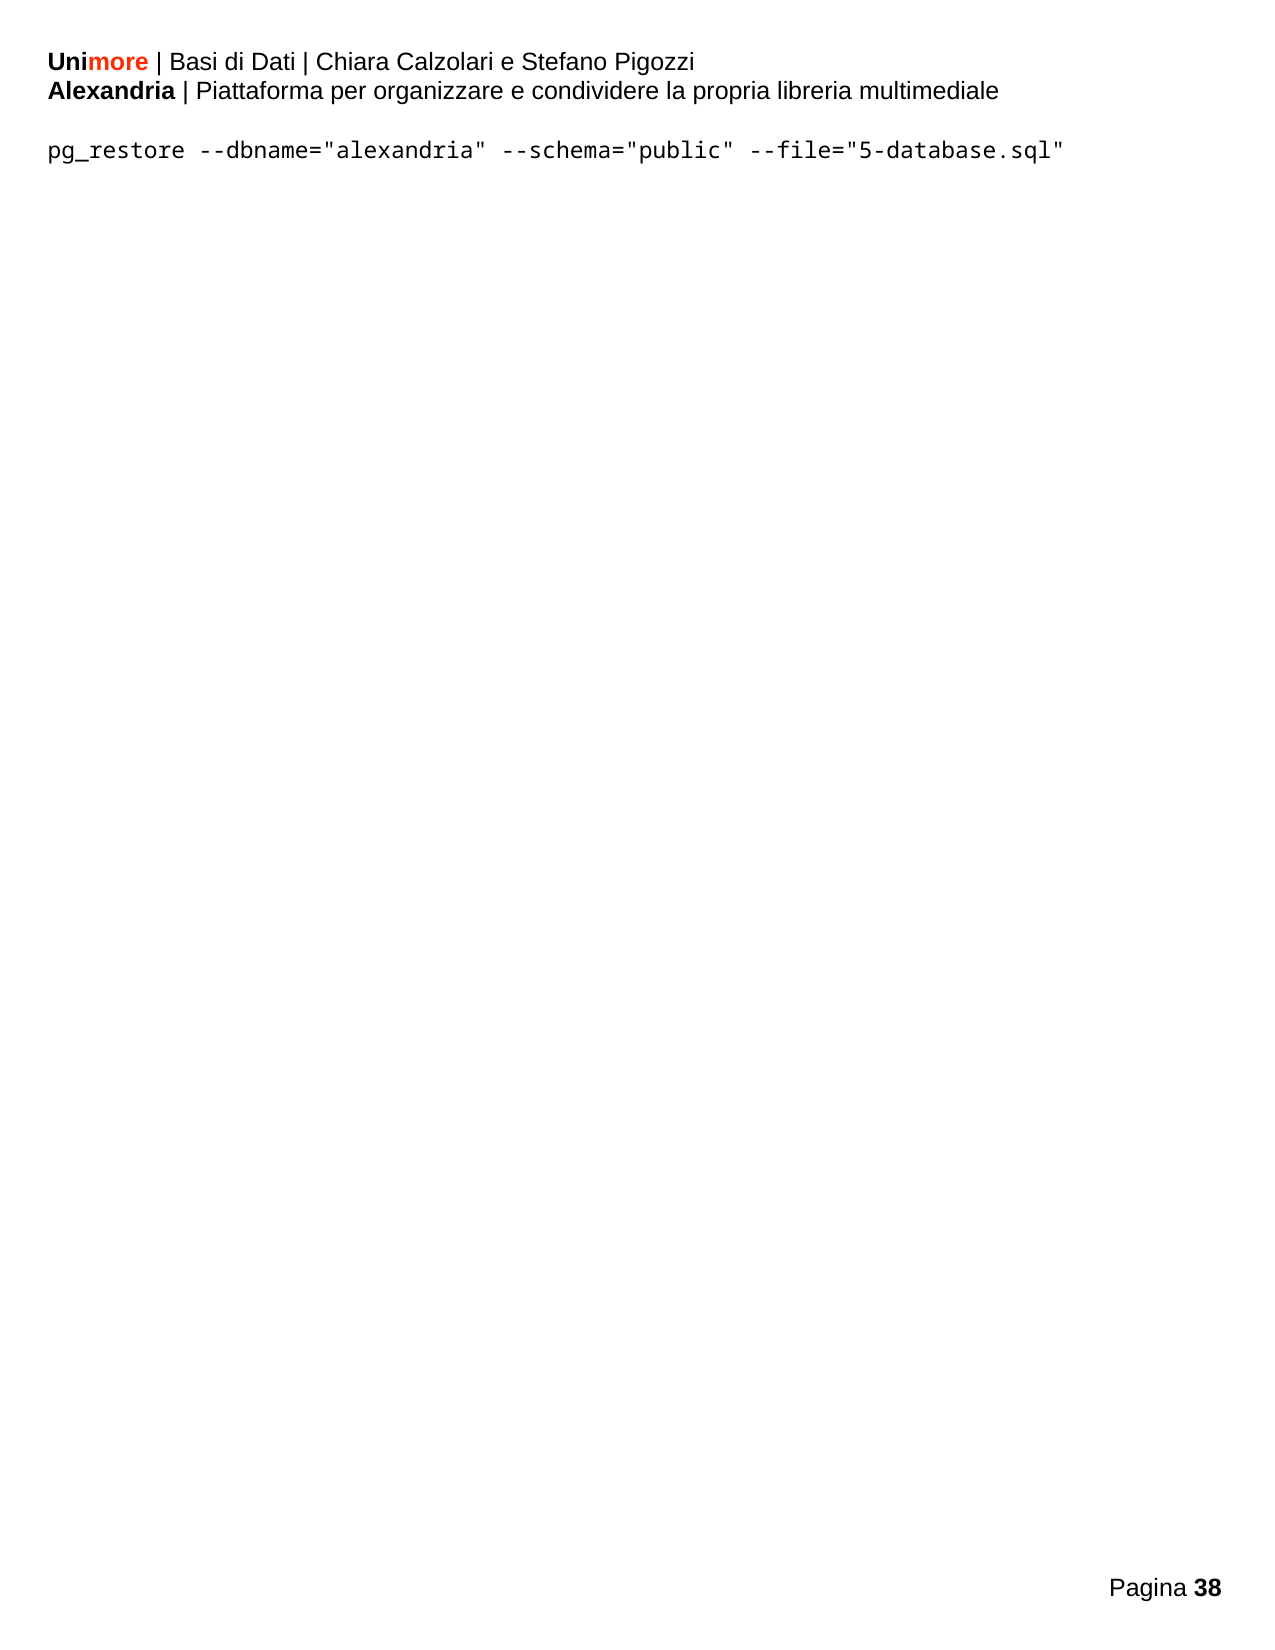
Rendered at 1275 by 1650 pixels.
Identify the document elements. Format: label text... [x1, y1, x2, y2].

text pg_restore --dbname="alexandria" --schema="public" --file="5-database.sql" [47, 134, 1228, 166]
